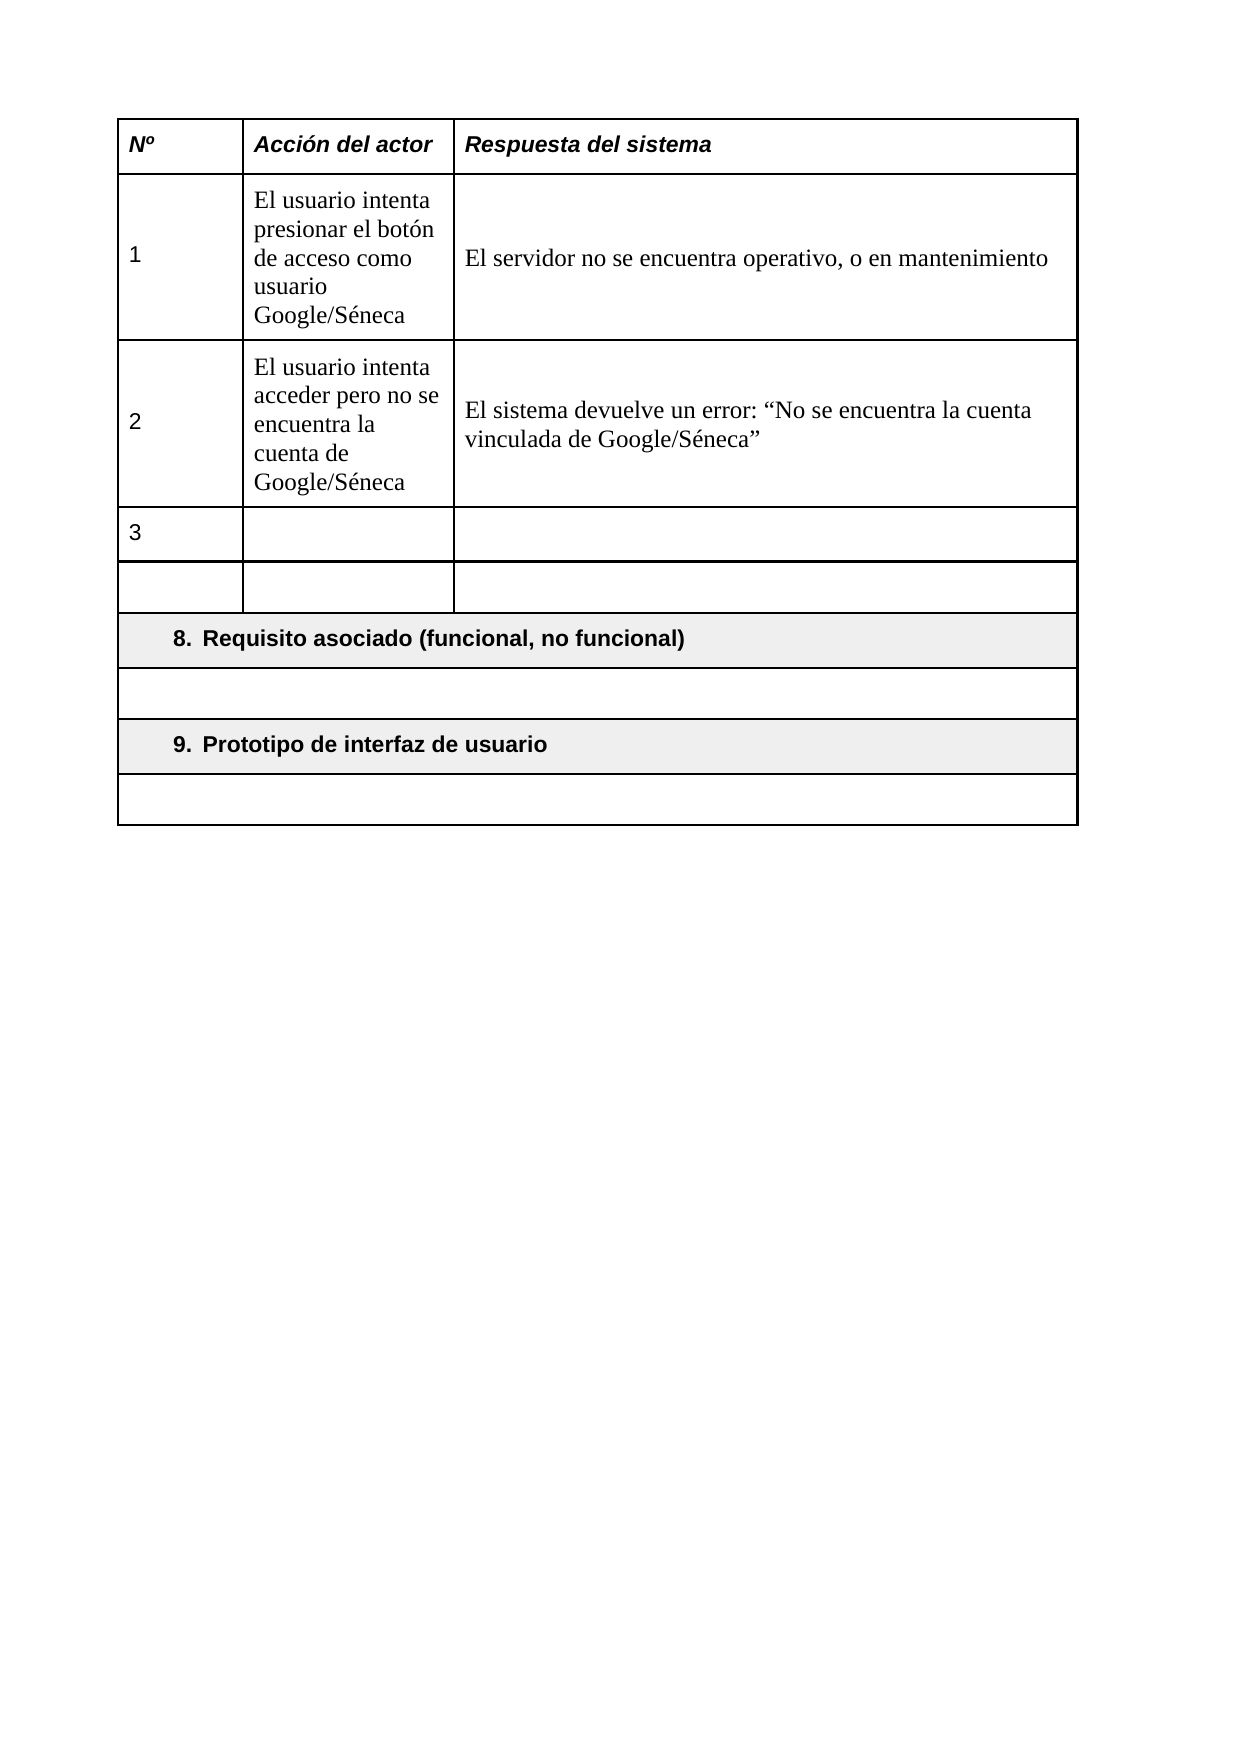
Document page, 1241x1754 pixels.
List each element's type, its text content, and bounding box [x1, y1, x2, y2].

table_cell 2 [119, 341, 242, 506]
table_cell Respuesta del sistema [455, 120, 1076, 173]
table_cell [455, 508, 1076, 560]
table_cell Prototipo de interfaz de usuario [119, 720, 1076, 773]
table_cell El usuario intenta presionar el botón de acceso como usuario Google/Séneca [244, 175, 453, 339]
table_cell 1 [119, 175, 242, 339]
table_cell Requisito asociado (funcional, no funcional) [119, 614, 1076, 667]
table_cell [119, 669, 1076, 718]
table_cell El usuario intenta acceder pero no se encuentra la cuenta de Google/Séneca [244, 341, 453, 506]
table_cell 3 [119, 508, 242, 560]
table_cell [119, 775, 1076, 824]
table_cell [455, 563, 1076, 612]
table_cell Nº [119, 120, 242, 173]
table_cell El sistema devuelve un error: “No se encuentra la cuenta vinculada de Google/Séneca” [455, 341, 1076, 506]
table_cell [244, 508, 453, 560]
table_cell El servidor no se encuentra operativo, o en mantenimiento [455, 175, 1076, 339]
table_cell Acción del actor [244, 120, 453, 173]
table_cell [119, 563, 242, 612]
table_cell [244, 563, 453, 612]
